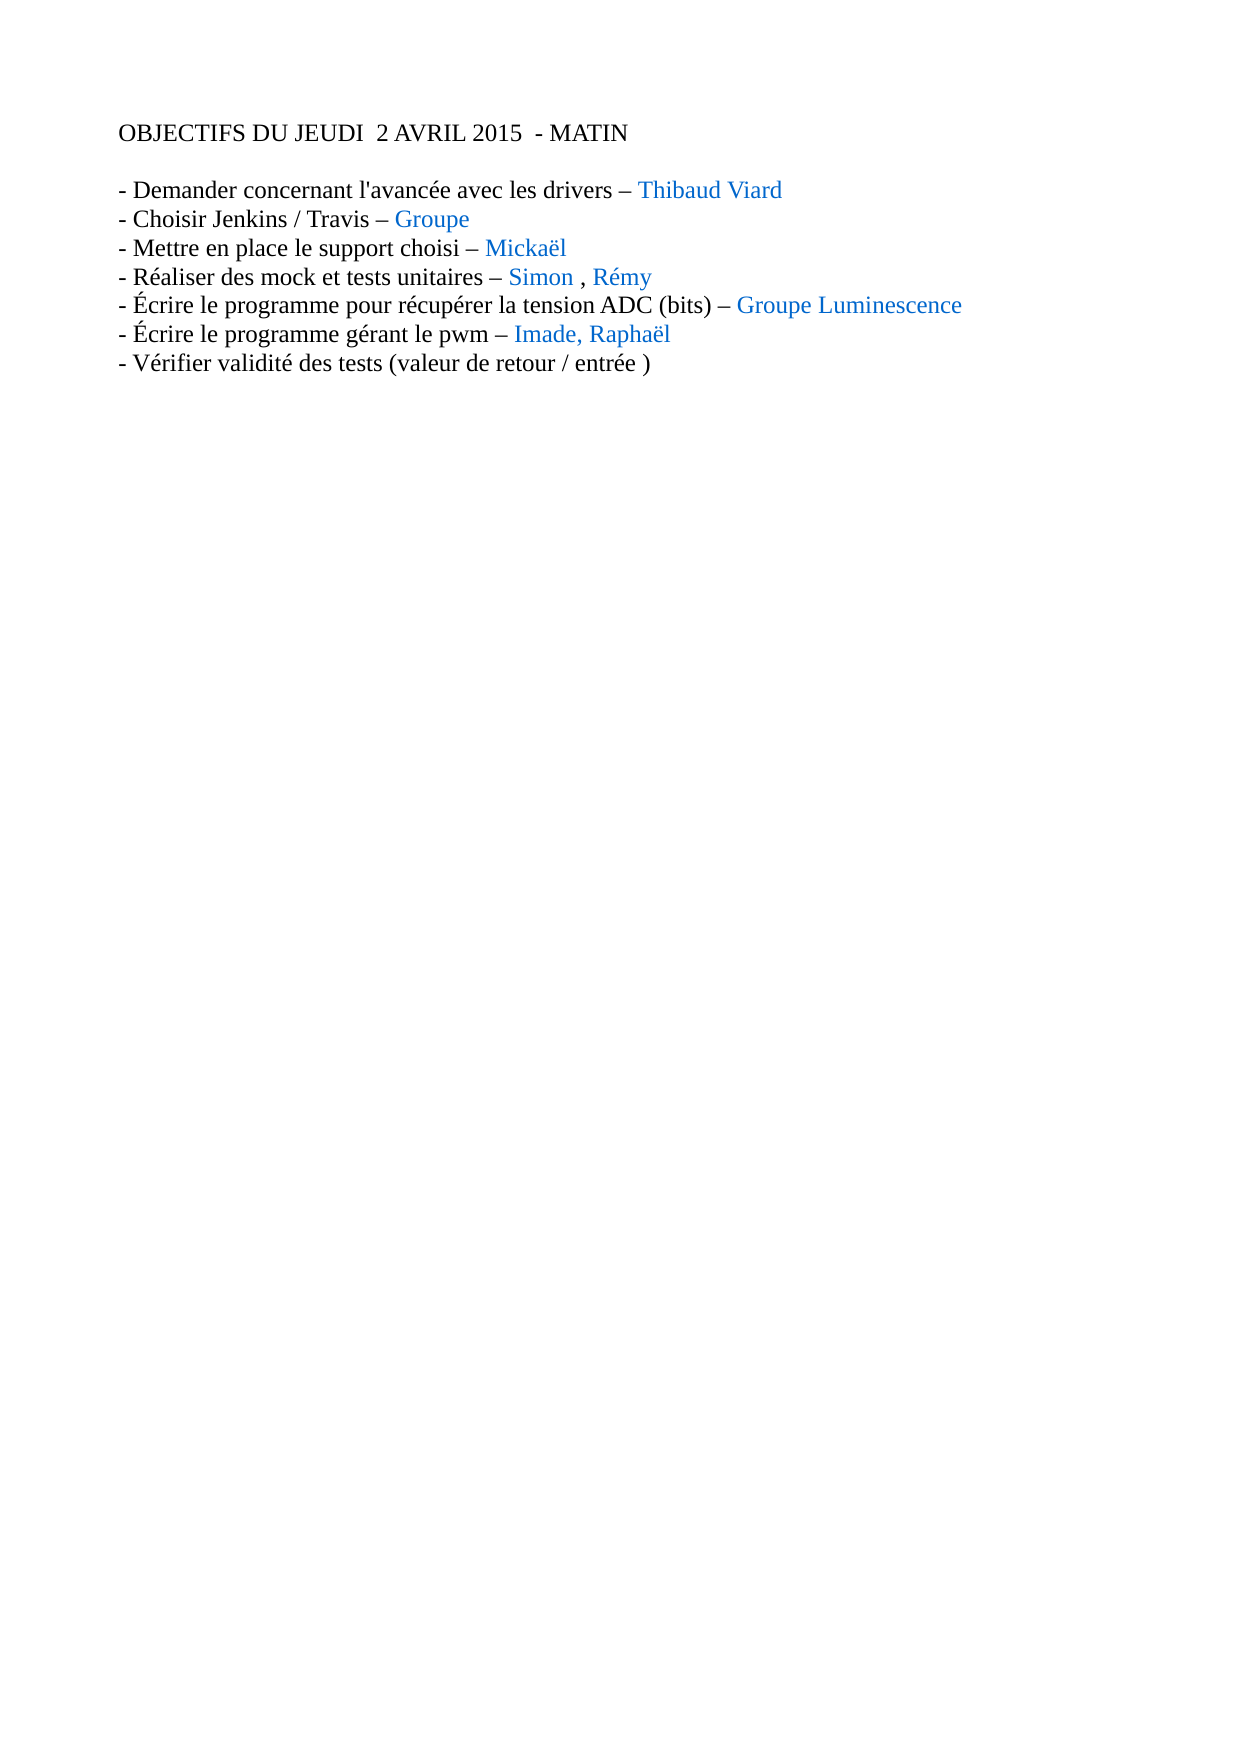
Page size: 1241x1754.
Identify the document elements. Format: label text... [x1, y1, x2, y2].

text - Demander concernant l'avancée avec les drivers – Thibaud Viard [118, 176, 1122, 204]
text - Écrire le programme gérant le pwm – Imade, Raphaël [118, 319, 1122, 348]
text - Écrire le programme pour récupérer la tension ADC (bits) – Groupe Luminescence [118, 291, 1122, 319]
text - Vérifier validité des tests (valeur de retour / entrée ) [118, 348, 1122, 377]
text OBJECTIFS DU JEUDI 2 AVRIL 2015 - MATIN [118, 118, 1122, 147]
text - Réaliser des mock et tests unitaires – Simon , Rémy [118, 262, 1122, 291]
text - Mettre en place le support choisi – Mickaël [118, 233, 1122, 262]
text - Choisir Jenkins / Travis – Groupe [118, 204, 1122, 233]
